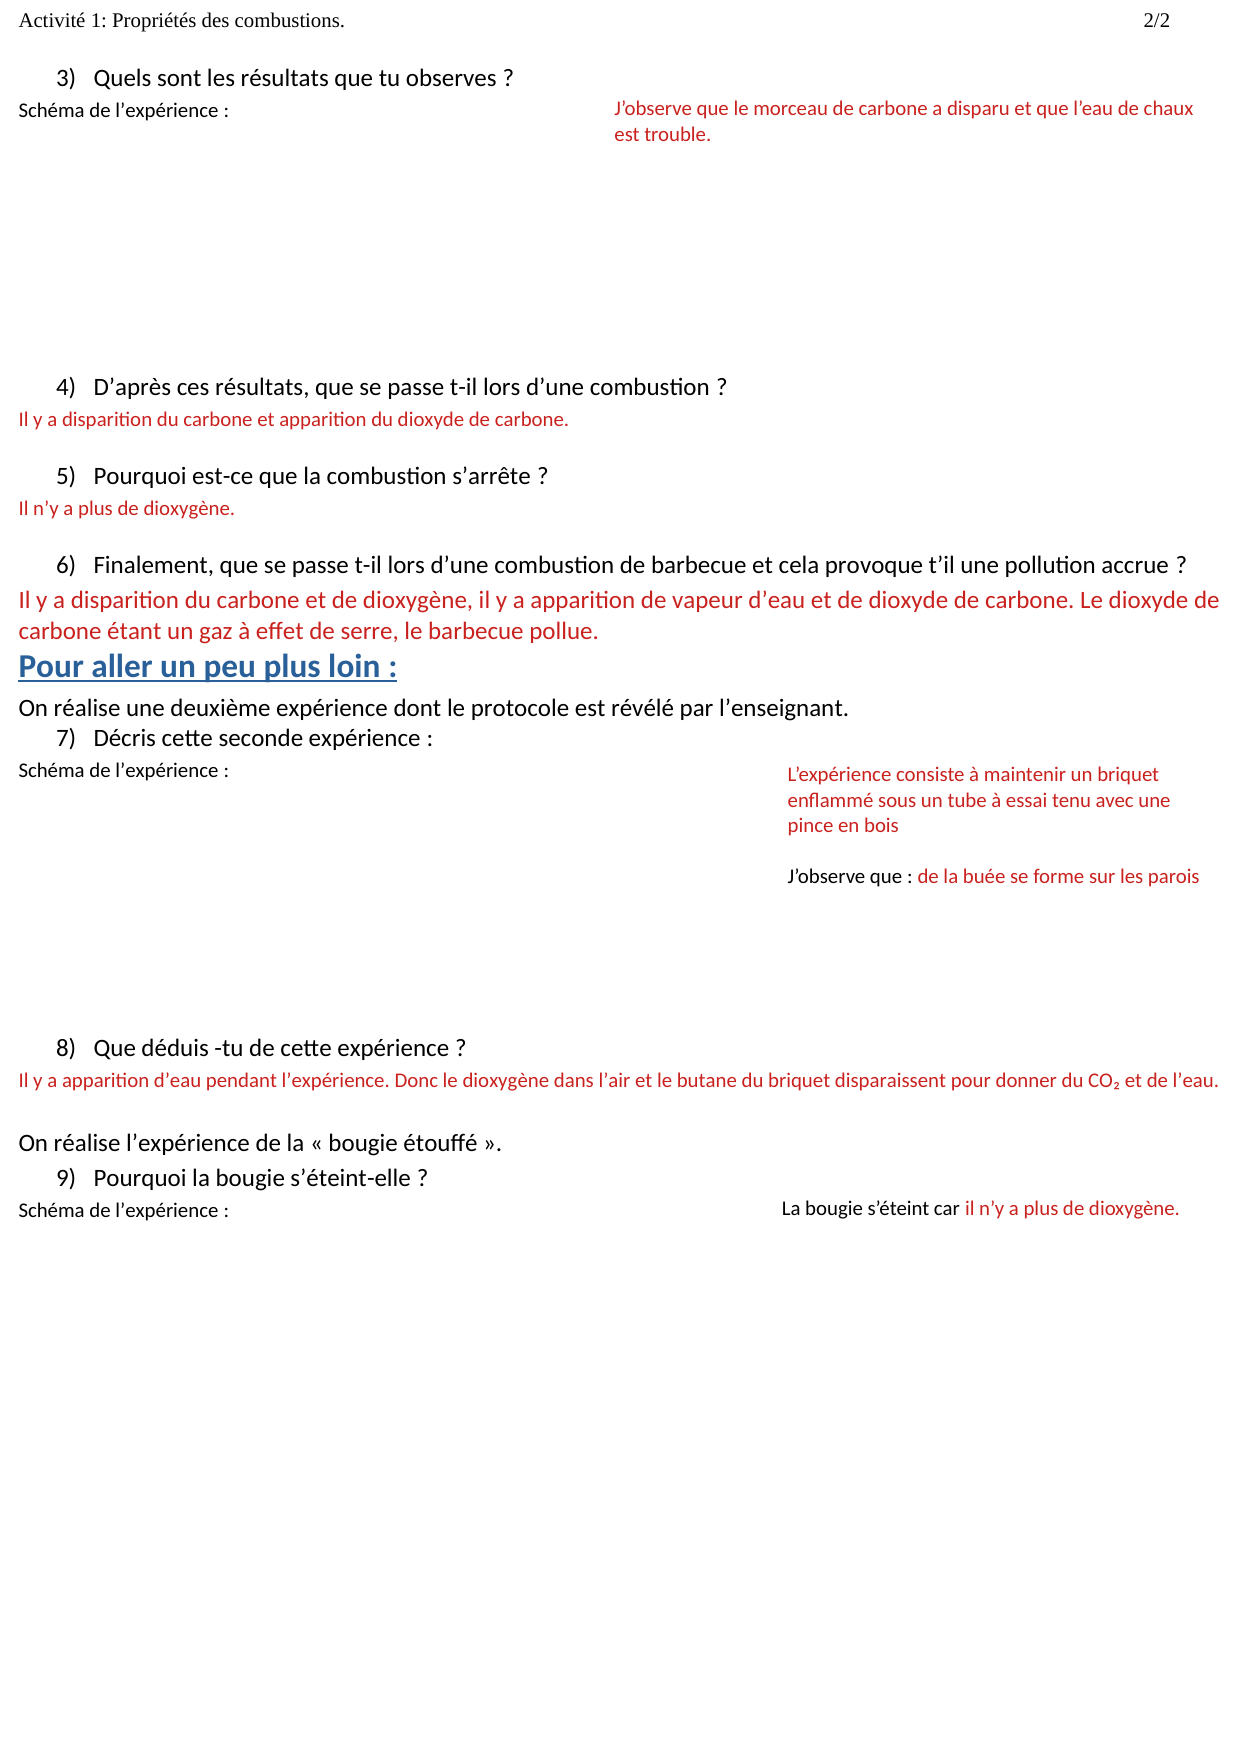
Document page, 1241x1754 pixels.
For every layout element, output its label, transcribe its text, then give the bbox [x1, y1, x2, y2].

text Schéma de l’expérience : [18, 97, 1221, 122]
text Pour aller un peu plus loin : [18, 645, 1221, 686]
text Il y a apparition d’eau pendant l’expérience. Donc le dioxygène dans l’air et le butane du briquet disparaissent pour donner du CO₂ et de l’eau. [18, 1067, 1221, 1092]
list Finalement, que se passe t-il lors d’une combustion de barbecue et cela provoque t’il une pollution accrue ? [56, 549, 1221, 580]
text Il y a disparition du carbone et apparition du dioxyde de carbone. [18, 406, 1221, 431]
list Pourquoi la bougie s’éteint-elle ? [56, 1162, 1221, 1193]
list D’après ces résultats, que se passe t-il lors d’une combustion ? [56, 371, 1221, 401]
text Il n’y a plus de dioxygène. [18, 495, 1221, 521]
list Quels sont les résultats que tu observes ? [56, 62, 1221, 92]
text Schéma de l’expérience : [18, 1197, 1221, 1223]
list Que déduis -tu de cette expérience ? [56, 1032, 1221, 1062]
text On réalise une deuxième expérience dont le protocole est révélé par l’enseignant. [18, 692, 1221, 723]
list Décris cette seconde expérience : [56, 723, 1221, 753]
list Pourquoi est-ce que la combustion s’arrête ? [56, 460, 1221, 491]
text Il y a disparition du carbone et de dioxygène, il y a apparition de vapeur d’eau et de dioxyde de carbone. Le dioxyde de carbone étant un gaz à effet de serre, le barbecue pollue. [18, 584, 1221, 645]
text On réalise l’expérience de la « bougie étouffé ». [18, 1127, 1221, 1158]
text Schéma de l’expérience : [18, 758, 1221, 783]
